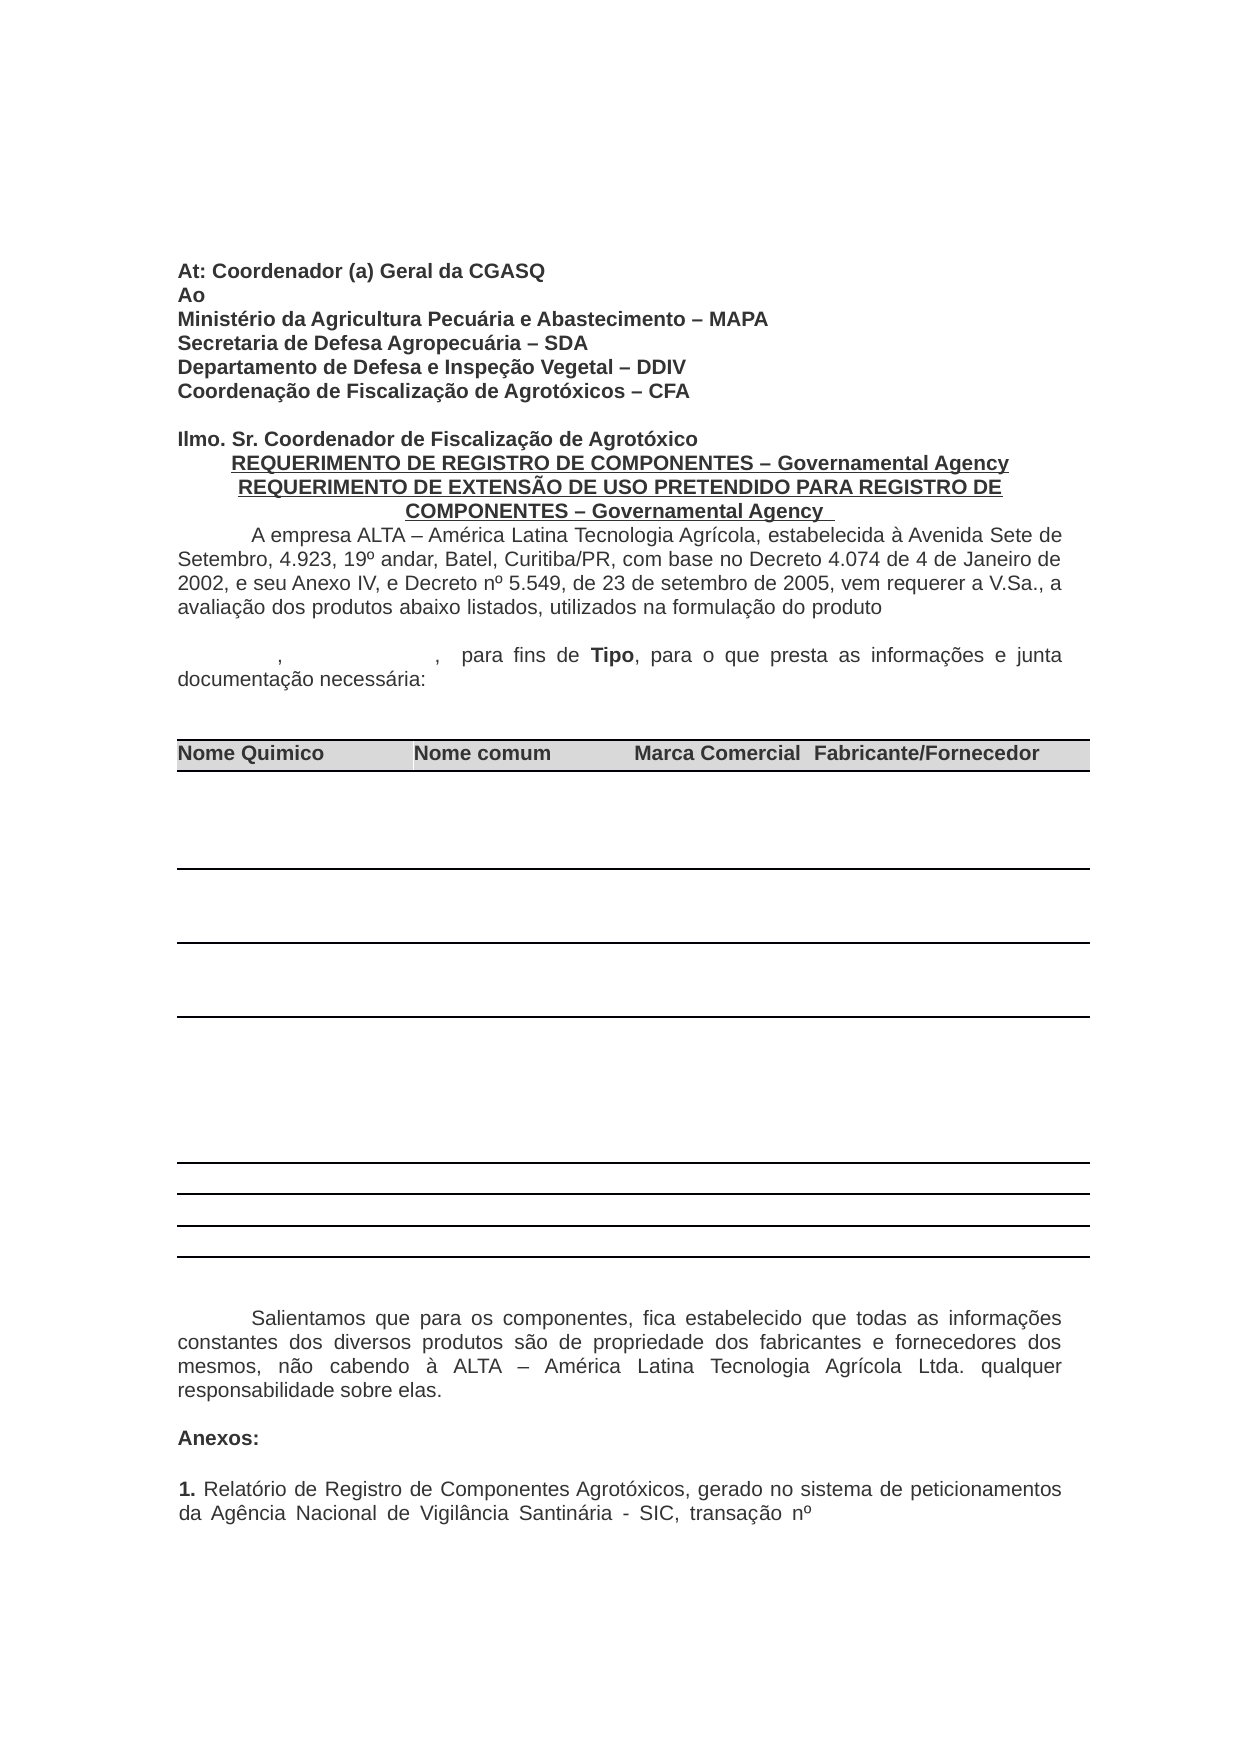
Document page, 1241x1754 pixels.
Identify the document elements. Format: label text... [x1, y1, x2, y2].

table_cell <for each="comp in o.component_registry_detail_ids"> [177, 772, 413, 868]
table_cell <other_name.name> [177, 1018, 413, 1162]
text Anexos: [177, 1426, 1063, 1450]
table_cell [814, 1195, 1090, 1224]
table_cell [634, 1164, 814, 1193]
table_cell [634, 870, 814, 942]
text Coordenação de Fiscalização de Agrotóxicos – CFA [177, 379, 1063, 403]
table_cell [814, 1227, 1090, 1256]
table_cell [414, 1195, 634, 1224]
table_cell [414, 1164, 634, 1193]
table_cell <for each="partner in comp.supplier_ids"> <partner.name> </for> [814, 1018, 1090, 1162]
list 1. Relatório de Registro de Componentes Agrotóxicos, gerado no sistema de peticionamentos da Agência Nacional de Vigilância Santinária - SIC, transação nº <for each="process in processes(o, 'ANVISA')"> <process.petitioning_number> </for> [178, 1477, 1063, 1548]
table_cell <for each="other_name in ing_other_names(ing.ingredient_id,'Chemical Name')"> [177, 944, 413, 1016]
table_cell <for each="ing in cqqs(comp,'others')"> [177, 870, 413, 942]
table_cell [634, 772, 814, 868]
text Ao [177, 283, 1063, 307]
table_header Marca Comercial [634, 741, 814, 770]
table_cell </for> [177, 1227, 413, 1256]
table_cell [634, 1195, 814, 1224]
table_cell [814, 1164, 1090, 1193]
table_cell [814, 944, 1090, 1016]
table_header Nome comum [414, 741, 634, 770]
text Salientamos que para os componentes, fica estabelecido que todas as informações constantes dos diversos produtos são de propriedade dos fabricantes e fornecedores dos mesmos, não cabendo à ALTA – América Latina Tecnologia Agrícola Ltda. qualquer responsabilidade sobre elas. [177, 1306, 1063, 1402]
table_cell [814, 870, 1090, 942]
table_cell [634, 1227, 814, 1256]
text Secretaria de Defesa Agropecuária – SDA [177, 331, 1063, 355]
table_header Fabricante/Fornecedor [814, 741, 1090, 770]
table_header Nome Quimico [177, 741, 413, 770]
table_cell [414, 944, 634, 1016]
text A empresa ALTA – América Latina Tecnologia Agrícola, estabelecida à Avenida Sete de Setembro, 4.923, 19º andar, Batel, Curitiba/PR, com base no Decreto 4.074 de 4 de Janeiro de 2002, e seu Anexo IV, e Decreto nº 5.549, de 23 de setembro de 2005, vem requerer a V.Sa., a avaliação dos produtos abaixo listados, utilizados na formulação do produto <for each="comp in o.component_registry_detail_ids"> <for each="pf in comp.formulated_product_ids"> <pf.name>, </for> </for>, para fins de Tipo, para o que presta as informações e junta documentação necessária: [177, 523, 1063, 691]
text REQUERIMENTO DE REGISTRO DE COMPONENTES – Governamental Agency [177, 451, 1063, 475]
text Ministério da Agricultura Pecuária e Abastecimento – MAPA [177, 307, 1063, 331]
text Departamento de Defesa e Inspeção Vegetal – DDIV [177, 355, 1063, 379]
table_cell [634, 944, 814, 1016]
text REQUERIMENTO DE EXTENSÃO DE USO PRETENDIDO PARA REGISTRO DE COMPONENTES – Governamental Agency [177, 475, 1063, 523]
text At: Coordenador (a) Geral da CGASQ [177, 259, 1063, 283]
table_cell [414, 870, 634, 942]
table_cell [414, 772, 634, 868]
table_cell </for> [177, 1195, 413, 1224]
table_cell [414, 1227, 634, 1256]
table_cell </for> [177, 1164, 413, 1193]
table_cell <comp.component_id.name> [414, 1018, 634, 1162]
table_cell <for each="partner in comp.supplier_ids"> <commercial_name(partner, comp.component_id)> </for> [634, 1018, 814, 1162]
text Ilmo. Sr. Coordenador de Fiscalização de Agrotóxico [177, 427, 1063, 451]
table_cell [814, 772, 1090, 868]
text <setLang('pt_BR')> [177, 235, 1063, 259]
